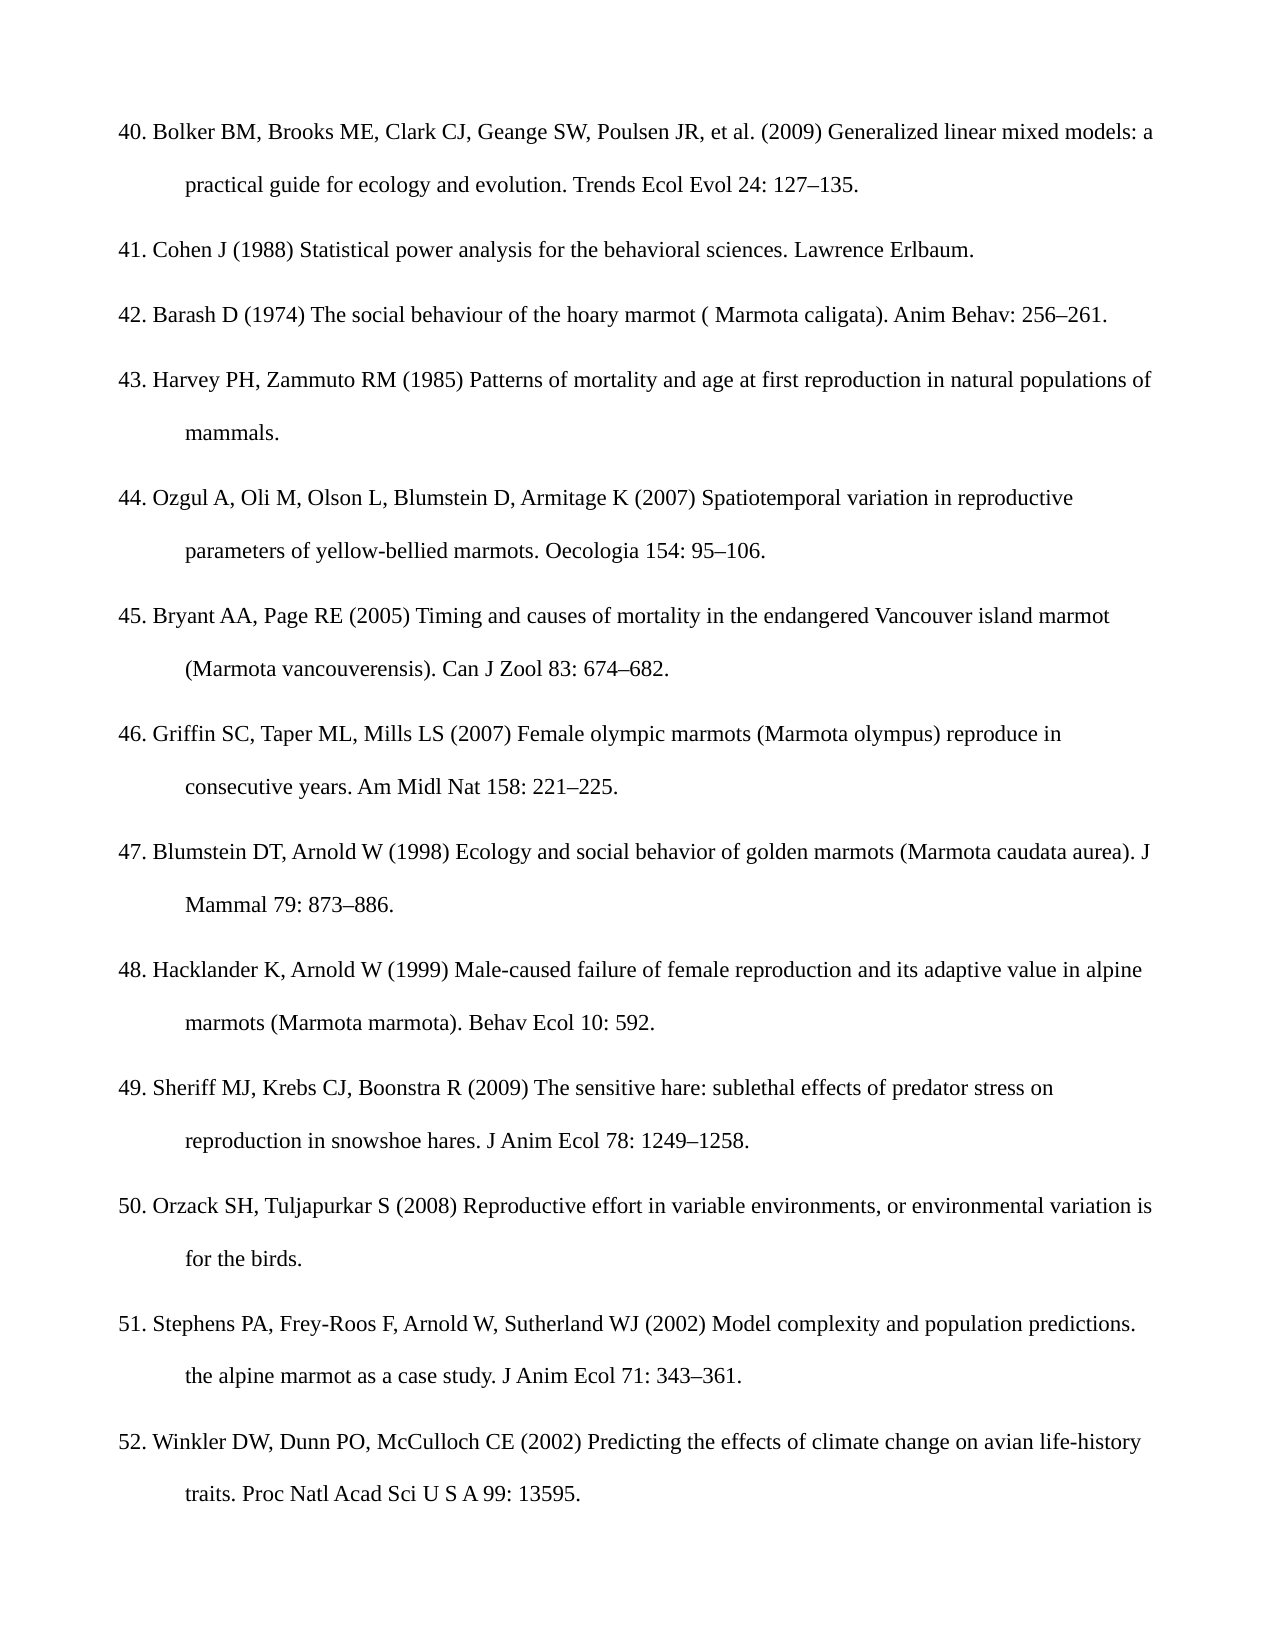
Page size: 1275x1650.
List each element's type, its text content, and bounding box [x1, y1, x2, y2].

text 45. Bryant AA, Page RE (2005) Timing and causes of mortality in the endangered Vancouver island marmot (Marmota vancouverensis). Can J Zool 83: 674–682. [118, 602, 1157, 681]
text 51. Stephens PA, Frey-Roos F, Arnold W, Sutherland WJ (2002) Model complexity and population predictions. the alpine marmot as a case study. J Anim Ecol 71: 343–361. [118, 1310, 1157, 1389]
text 42. Barash D (1974) The social behaviour of the hoary marmot ( Marmota caligata). Anim Behav: 256–261. [118, 301, 1157, 328]
text 46. Griffin SC, Taper ML, Mills LS (2007) Female olympic marmots (Marmota olympus) reproduce in consecutive years. Am Midl Nat 158: 221–225. [118, 720, 1157, 799]
text 44. Ozgul A, Oli M, Olson L, Blumstein D, Armitage K (2007) Spatiotemporal variation in reproductive parameters of yellow-bellied marmots. Oecologia 154: 95–106. [118, 484, 1157, 563]
text 49. Sheriff MJ, Krebs CJ, Boonstra R (2009) The sensitive hare: sublethal effects of predator stress on reproduction in snowshoe hares. J Anim Ecol 78: 1249–1258. [118, 1074, 1157, 1153]
text 40. Bolker BM, Brooks ME, Clark CJ, Geange SW, Poulsen JR, et al. (2009) Generalized linear mixed models: a practical guide for ecology and evolution. Trends Ecol Evol 24: 127–135. [118, 118, 1157, 197]
text 52. Winkler DW, Dunn PO, McCulloch CE (2002) Predicting the effects of climate change on avian life-history traits. Proc Natl Acad Sci U S A 99: 13595. [118, 1428, 1157, 1507]
text 47. Blumstein DT, Arnold W (1998) Ecology and social behavior of golden marmots (Marmota caudata aurea). J Mammal 79: 873–886. [118, 838, 1157, 917]
text 48. Hacklander K, Arnold W (1999) Male-caused failure of female reproduction and its adaptive value in alpine marmots (Marmota marmota). Behav Ecol 10: 592. [118, 956, 1157, 1035]
text 50. Orzack SH, Tuljapurkar S (2008) Reproductive effort in variable environments, or environmental variation is for the birds. [118, 1192, 1157, 1271]
text 41. Cohen J (1988) Statistical power analysis for the behavioral sciences. Lawrence Erlbaum. [118, 236, 1157, 262]
text 43. Harvey PH, Zammuto RM (1985) Patterns of mortality and age at first reproduction in natural populations of mammals. [118, 366, 1157, 446]
